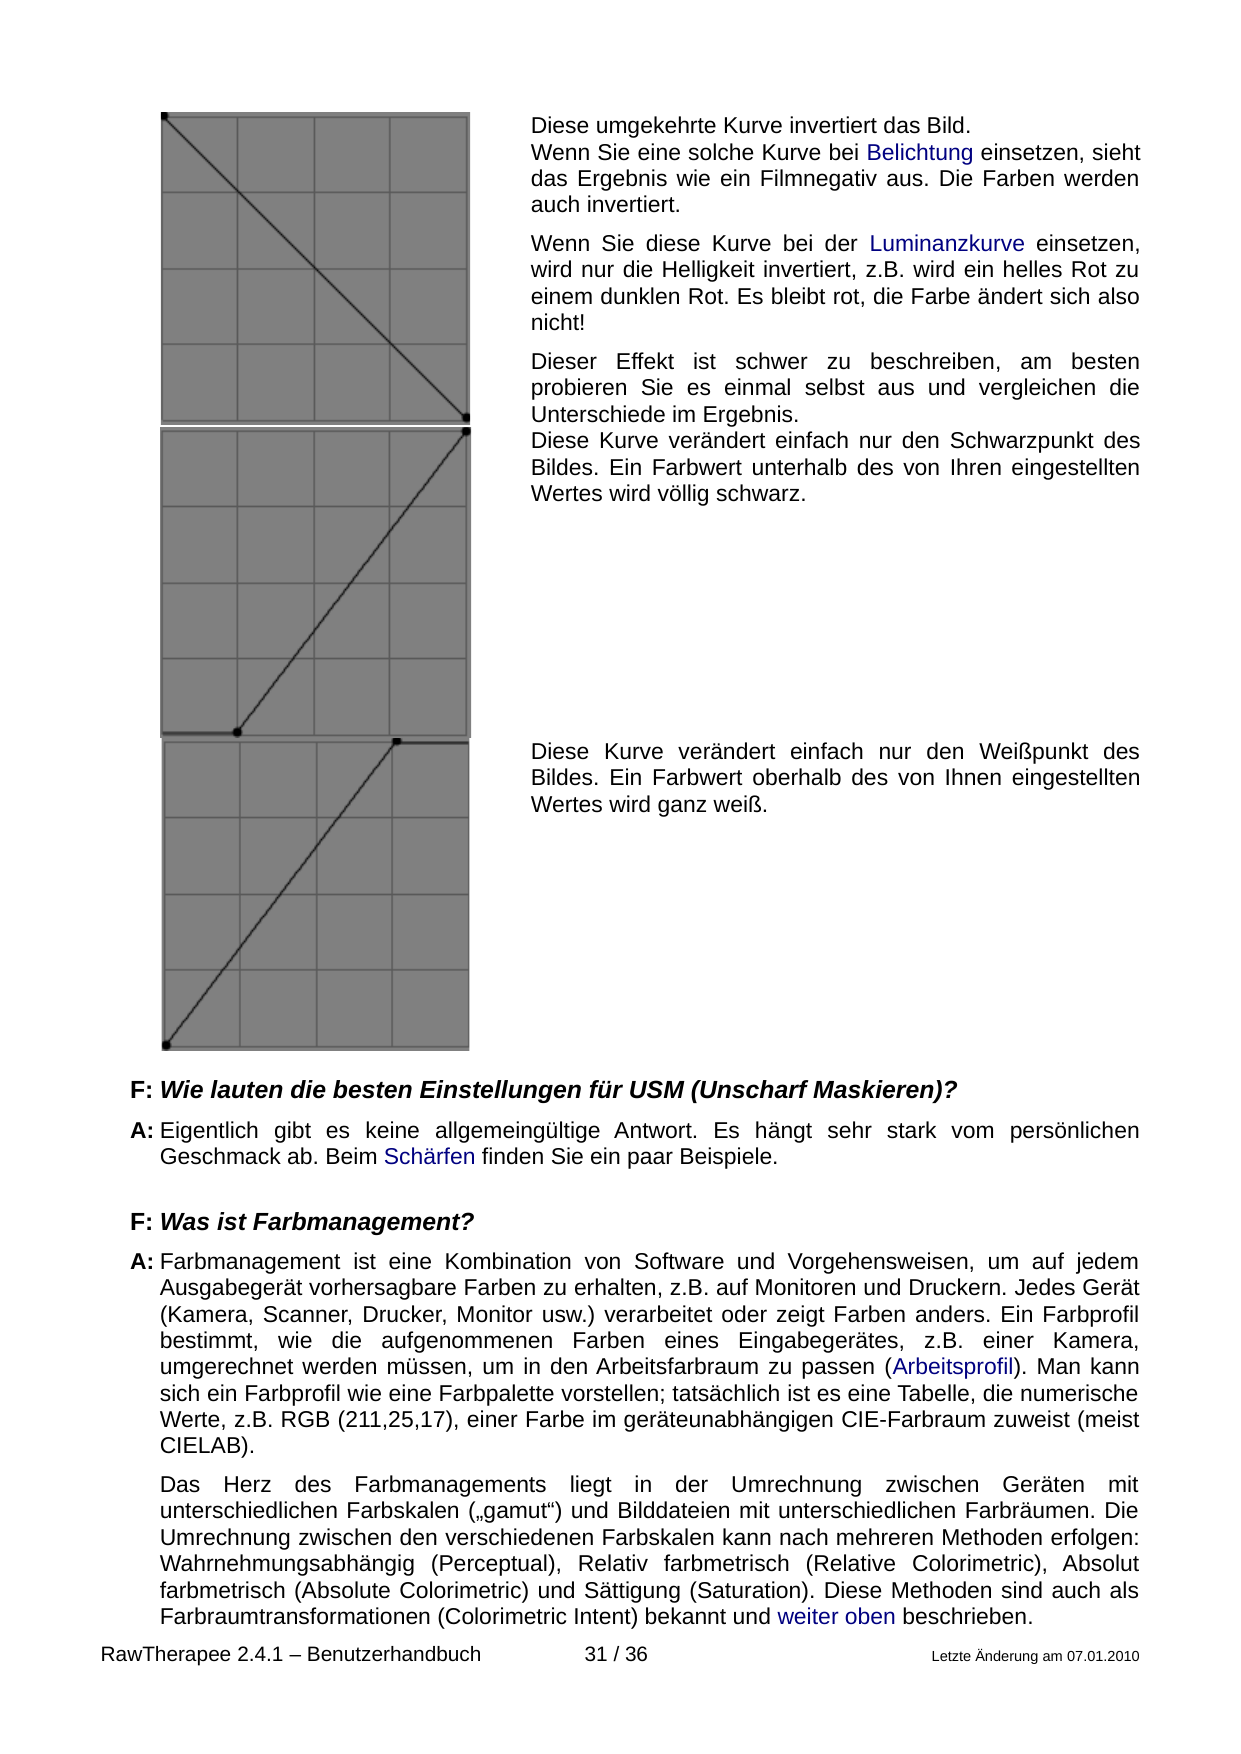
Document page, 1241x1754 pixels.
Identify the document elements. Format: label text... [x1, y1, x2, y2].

subtitle F: Wie lauten die besten Einstellungen für USM (Unscharf Maskieren)? [130, 1076, 1140, 1104]
picture [160, 427, 472, 1051]
text A: Farbmanagement ist eine Kombination von Software und Vorgehensweisen, um auf jedem Ausgabegerät vorhersagbare Farben zu erhalten, z.B. auf Monitoren und Druckern. Jedes Gerät (Kamera, Scanner, Drucker, Monitor usw.) verarbeitet oder zeigt Farben anders. Ein Farbprofil bestimmt, wie die aufgenommenen Farben eines Eingabegerätes, z.B. einer Kamera, umgerechnet werden müssen, um in den Arbeitsfarbraum zu passen (Arbeitsprofil). Man kann sich ein Farbprofil wie eine Farbpalette vorstellen; tatsächlich ist es eine Tabelle, die numerische Werte, z.B. RGB (211,25,17), einer Farbe im geräteunabhängigen CIE-Farbraum zuweist (meist CIELAB). [130, 1248, 1140, 1459]
table_cell Diese Kurve verändert einfach nur den Weißpunkt des Bildes. Ein Farbwert oberhalb des von Ihnen eingestellten Wertes wird ganz weiß. [531, 738, 1141, 1051]
table_cell [472, 427, 531, 738]
text A: Eigentlich gibt es keine allgemeingültige Antwort. Es hängt sehr stark vom persönlichen Geschmack ab. Beim Schärfen finden Sie ein paar Beispiele. [130, 1117, 1140, 1169]
table_cell [100, 427, 160, 738]
picture [160, 112, 471, 425]
table_cell [100, 112, 531, 427]
table_cell Diese Kurve verändert einfach nur den Schwarzpunkt des Bildes. Ein Farbwert unterhalb des von Ihren eingestellten Wertes wird völlig schwarz. [531, 427, 1141, 738]
table_cell [100, 738, 161, 1051]
subtitle F: Was ist Farbmanagement? [130, 1207, 1140, 1235]
table_cell Diese umgekehrte Kurve invertiert das Bild. Wenn Sie eine solche Kurve bei Belichtung einsetzen, sieht das Ergebnis wie ein Filmnegativ aus. Die Farben werden auch invertiert. Wenn Sie diese Kurve bei der Luminanzkurve einsetzen, wird nur die Helligkeit invertiert, z.B. wird ein helles Rot zu einem dunklen Rot. Es bleibt rot, die Farbe ändert sich also nicht! Dieser Effekt ist schwer zu beschreiben, am besten probieren Sie es einmal selbst aus und vergleichen die Unterschiede im Ergebnis. [531, 112, 1141, 427]
table_cell [470, 738, 531, 1051]
text Das Herz des Farbmanagements liegt in der Umrechnung zwischen Geräten mit unterschiedlichen Farbskalen („gamut“) und Bilddateien mit unterschiedlichen Farbräumen. Die Umrechnung zwischen den verschiedenen Farbskalen kann nach mehreren Methoden erfolgen: Wahrnehmungsabhängig (Perceptual), Relativ farbmetrisch (Relative Colorimetric), Absolut farbmetrisch (Absolute Colorimetric) und Sättigung (Saturation). Diese Methoden sind auch als Farbraumtransformationen (Colorimetric Intent) bekannt und weiter oben beschrieben. [130, 1471, 1140, 1629]
